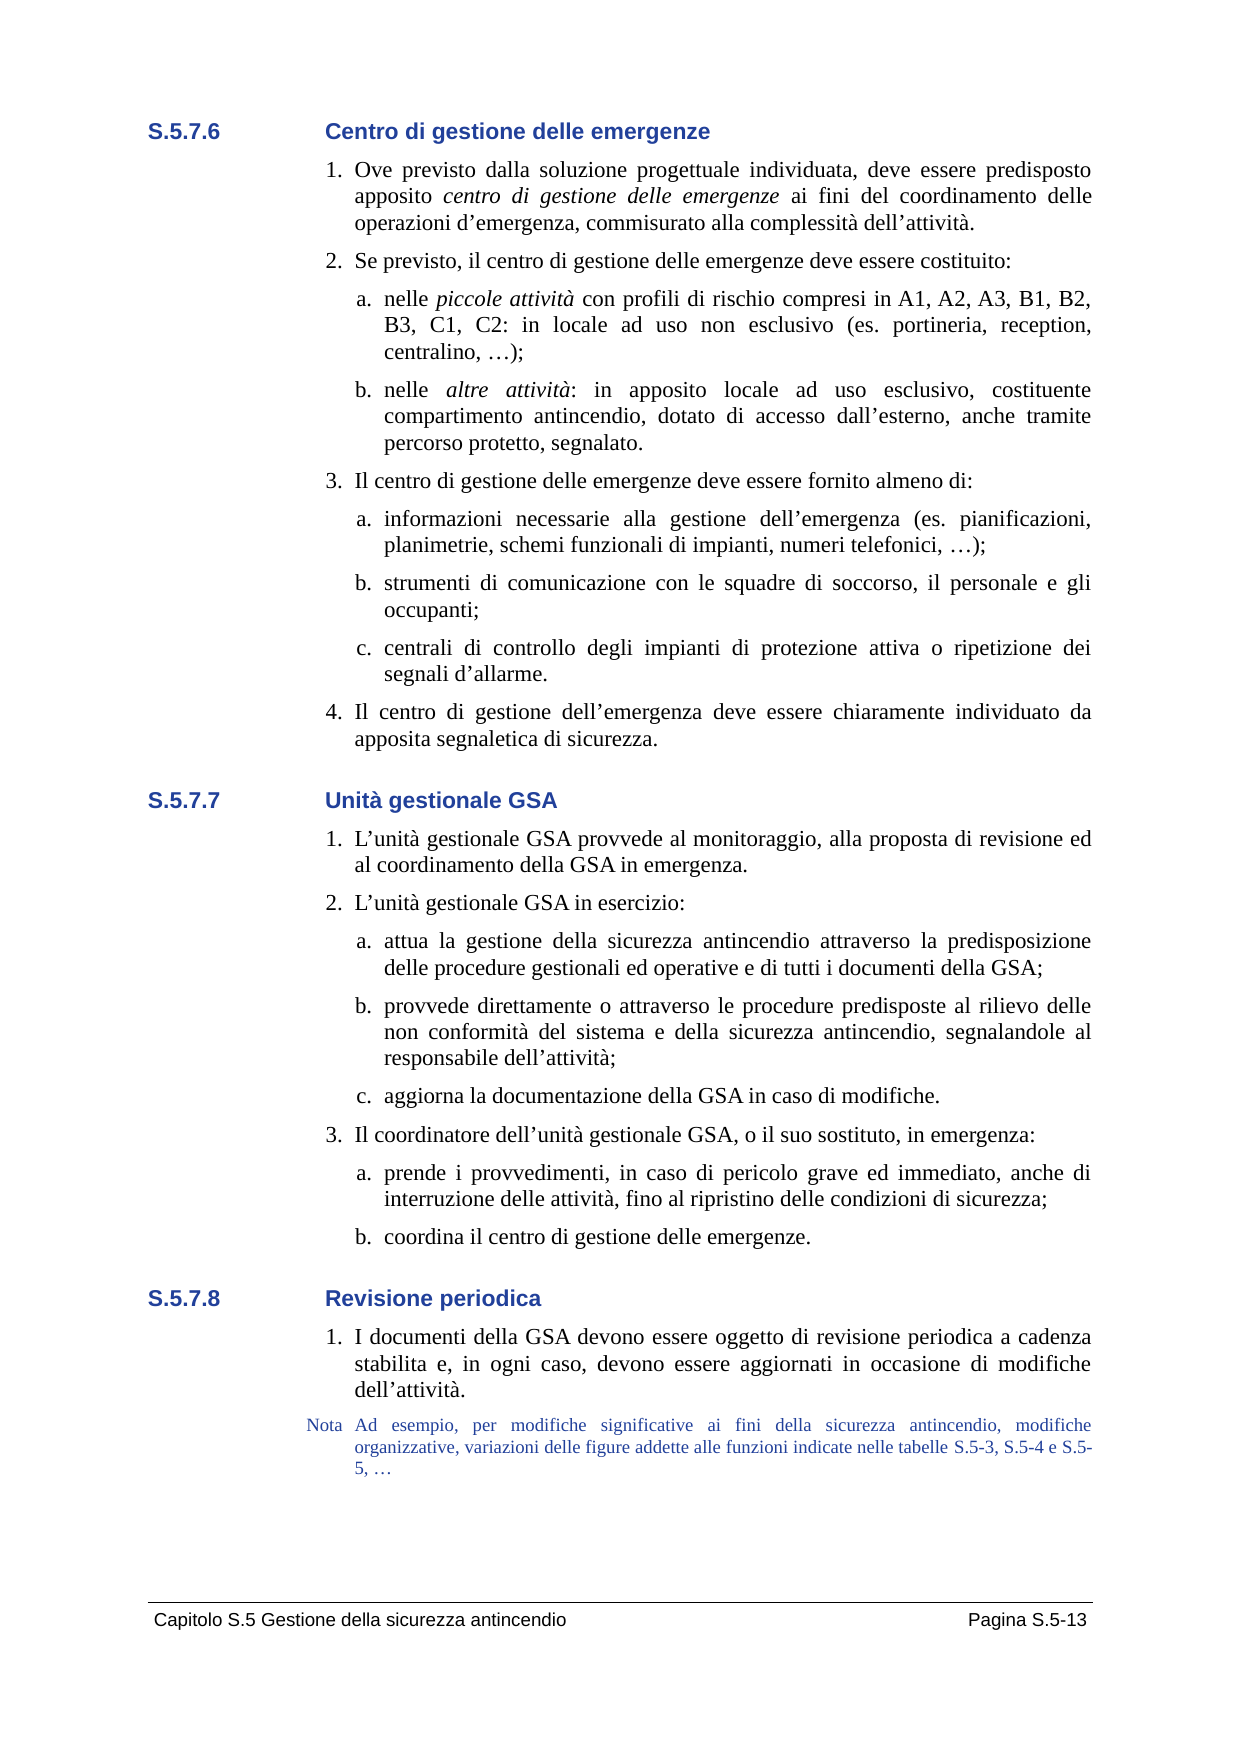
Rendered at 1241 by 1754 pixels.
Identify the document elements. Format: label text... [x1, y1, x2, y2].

list prende i provvedimenti, in caso di pericolo grave ed immediato, anche di interruzione delle attività, fino al ripristino delle condizioni di sicurezza; [372, 1159, 1093, 1212]
list provvede direttamente o attraverso le procedure predisposte al rilievo delle non conformità del sistema e della sicurezza antincendio, segnalandole al responsabile dell’attività; [372, 992, 1093, 1071]
list Ad esempio, per modifiche significative ai fini della sicurezza antincendio, modifiche organizzative, variazioni delle figure addette alle funzioni indicate nelle tabelle S.5-3, S.5-4 e S.5-5, … [342, 1414, 1093, 1479]
list nelle piccole attività con profili di rischio compresi in A1, A2, A3, B1, B2, B3, C1, C2: in locale ad uso non esclusivo (es. portineria, reception, centralino, …); [372, 285, 1093, 364]
subtitle Revisione periodica [148, 1285, 1093, 1311]
list L’unità gestionale GSA provvede al monitoraggio, alla proposta di revisione ed al coordinamento della GSA in emergenza. [342, 825, 1093, 877]
list L’unità gestionale GSA in esercizio: [342, 889, 1093, 916]
list centrali di controllo degli impianti di protezione attiva o ripetizione dei segnali d’allarme. [372, 634, 1093, 687]
subtitle Unità gestionale GSA [148, 787, 1093, 813]
list Il centro di gestione dell’emergenza deve essere chiaramente individuato da apposita segnaletica di sicurezza. [342, 698, 1093, 751]
list nelle altre attività: in apposito locale ad uso esclusivo, costituente compartimento antincendio, dotato di accesso dall’esterno, anche tramite percorso protetto, segnalato. [372, 376, 1093, 455]
subtitle Centro di gestione delle emergenze [148, 118, 1093, 144]
list coordina il centro di gestione delle emergenze. [372, 1223, 1093, 1250]
list aggiorna la documentazione della GSA in caso di modifiche. [372, 1083, 1093, 1109]
list Ove previsto dalla soluzione progettuale individuata, deve essere predisposto apposito centro di gestione delle emergenze ai fini del coordinamento delle operazioni d’emergenza, commisurato alla complessità dell’attività. [342, 156, 1093, 235]
list Il coordinatore dell’unità gestionale GSA, o il suo sostituto, in emergenza: [342, 1121, 1093, 1147]
list Il centro di gestione delle emergenze deve essere fornito almeno di: [342, 467, 1093, 493]
list Se previsto, il centro di gestione delle emergenze deve essere costituito: [342, 247, 1093, 273]
list attua la gestione della sicurezza antincendio attraverso la predisposizione delle procedure gestionali ed operative e di tutti i documenti della GSA; [372, 927, 1093, 980]
list strumenti di comunicazione con le squadre di soccorso, il personale e gli occupanti; [372, 569, 1093, 622]
list I documenti della GSA devono essere oggetto di revisione periodica a cadenza stabilita e, in ogni caso, devono essere aggiornati in occasione di modifiche dell’attività. [342, 1323, 1093, 1402]
list informazioni necessarie alla gestione dell’emergenza (es. pianificazioni, planimetrie, schemi funzionali di impianti, numeri telefonici, …); [372, 505, 1093, 558]
